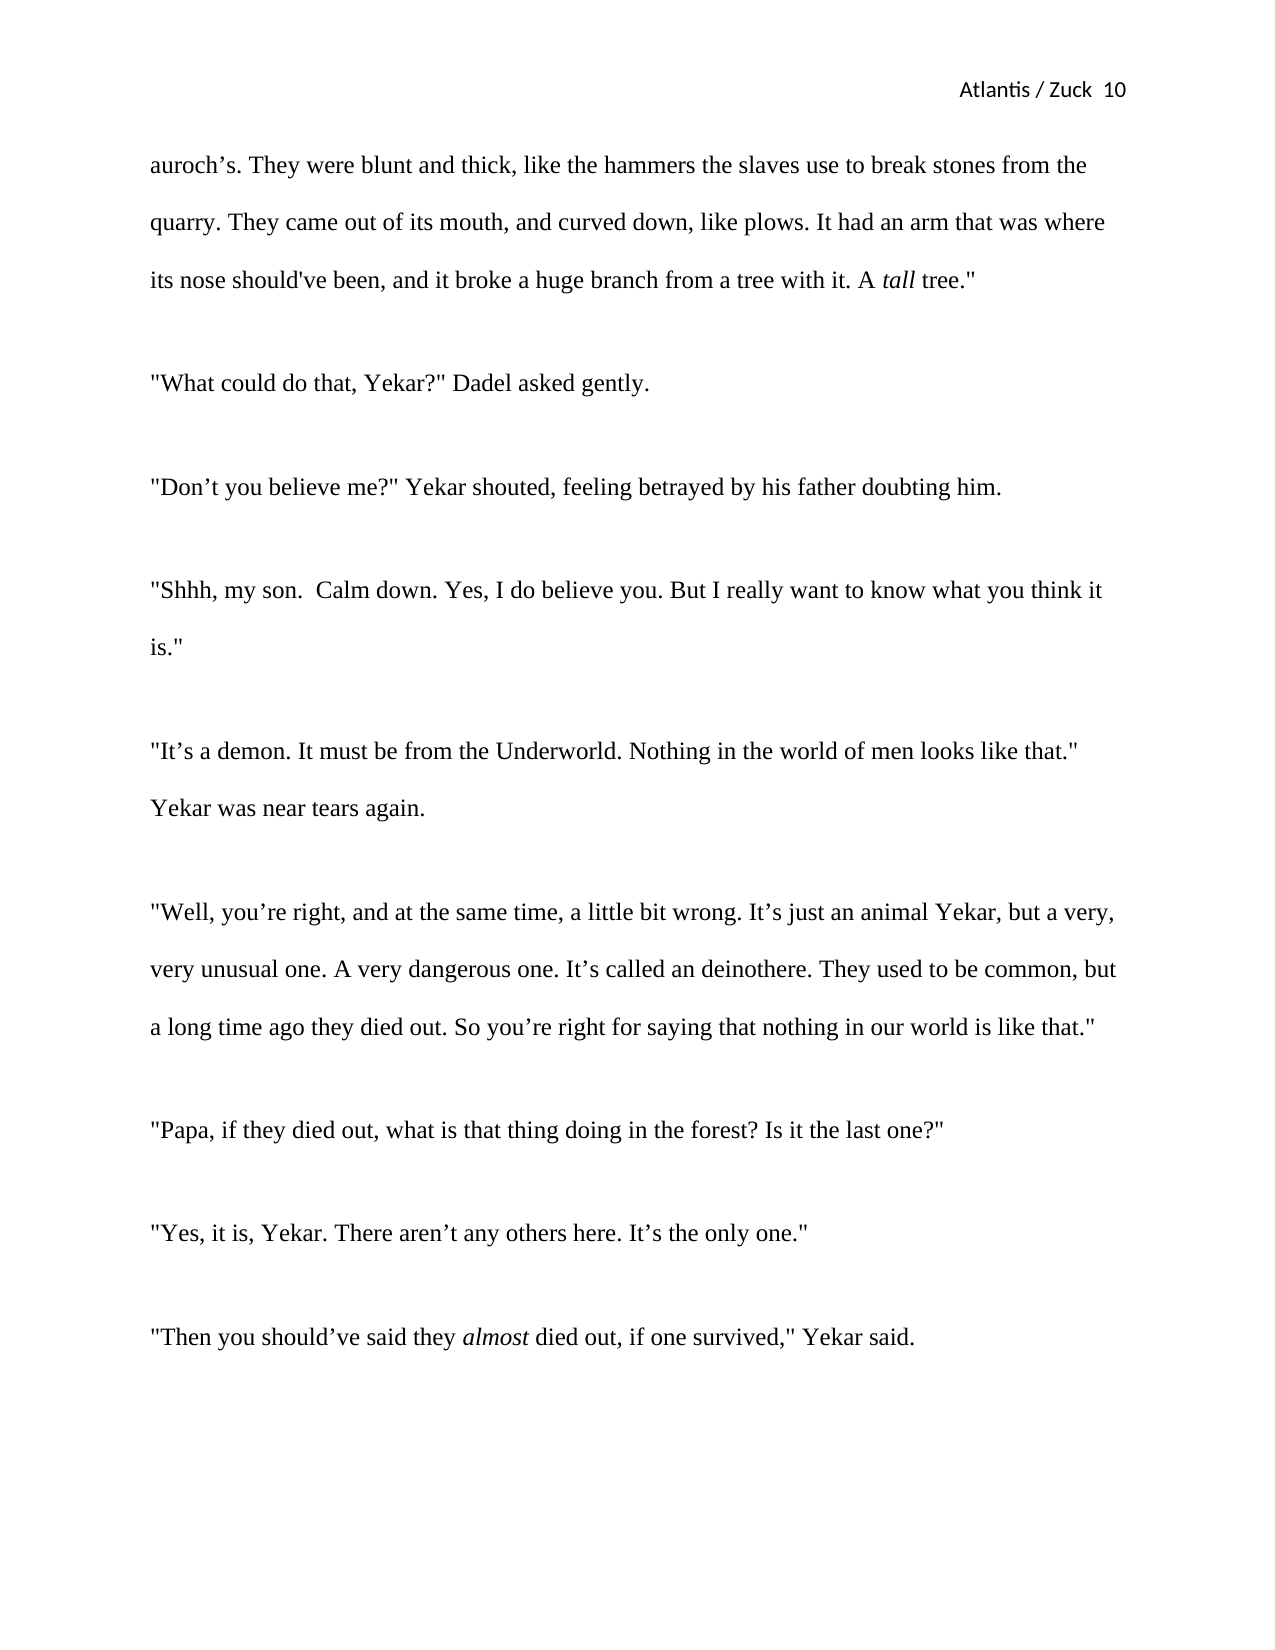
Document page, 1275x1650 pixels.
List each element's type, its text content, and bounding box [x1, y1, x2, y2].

text "Well, you’re right, and at the same time, a little bit wrong. It’s just an animal Yekar, but a very, very unusual one. A very dangerous one. It’s called an deinothere. They used to be common, but a long time ago they died out. So you’re right for saying that nothing in our world is like that." [150, 897, 1125, 1040]
text "Yes, it is, Yekar. There aren’t any others here. It’s the only one." [150, 1218, 1125, 1247]
text "Don’t you believe me?" Yekar shouted, feeling betrayed by his father doubting him. [150, 472, 1125, 500]
text "Then you should’ve said they almost died out, if one survived," Yekar said. [150, 1322, 1125, 1350]
text auroch’s. They were blunt and thick, like the hammers the slaves use to break stones from the quarry. They came out of its mouth, and curved down, like plows. It had an arm that was where its nose should've been, and it broke a huge branch from a tree with it. A tall tree." [150, 150, 1125, 294]
text "What could do that, Yekar?" Dadel asked gently. [150, 368, 1125, 397]
text "Shhh, my son. Calm down. Yes, I do believe you. But I really want to know what you think it is." [150, 575, 1125, 661]
text "Papa, if they died out, what is that thing doing in the forest? Is it the last one?" [150, 1115, 1125, 1144]
text "It’s a demon. It must be from the Underworld. Nothing in the world of men looks like that." Yekar was near tears again. [150, 736, 1125, 822]
